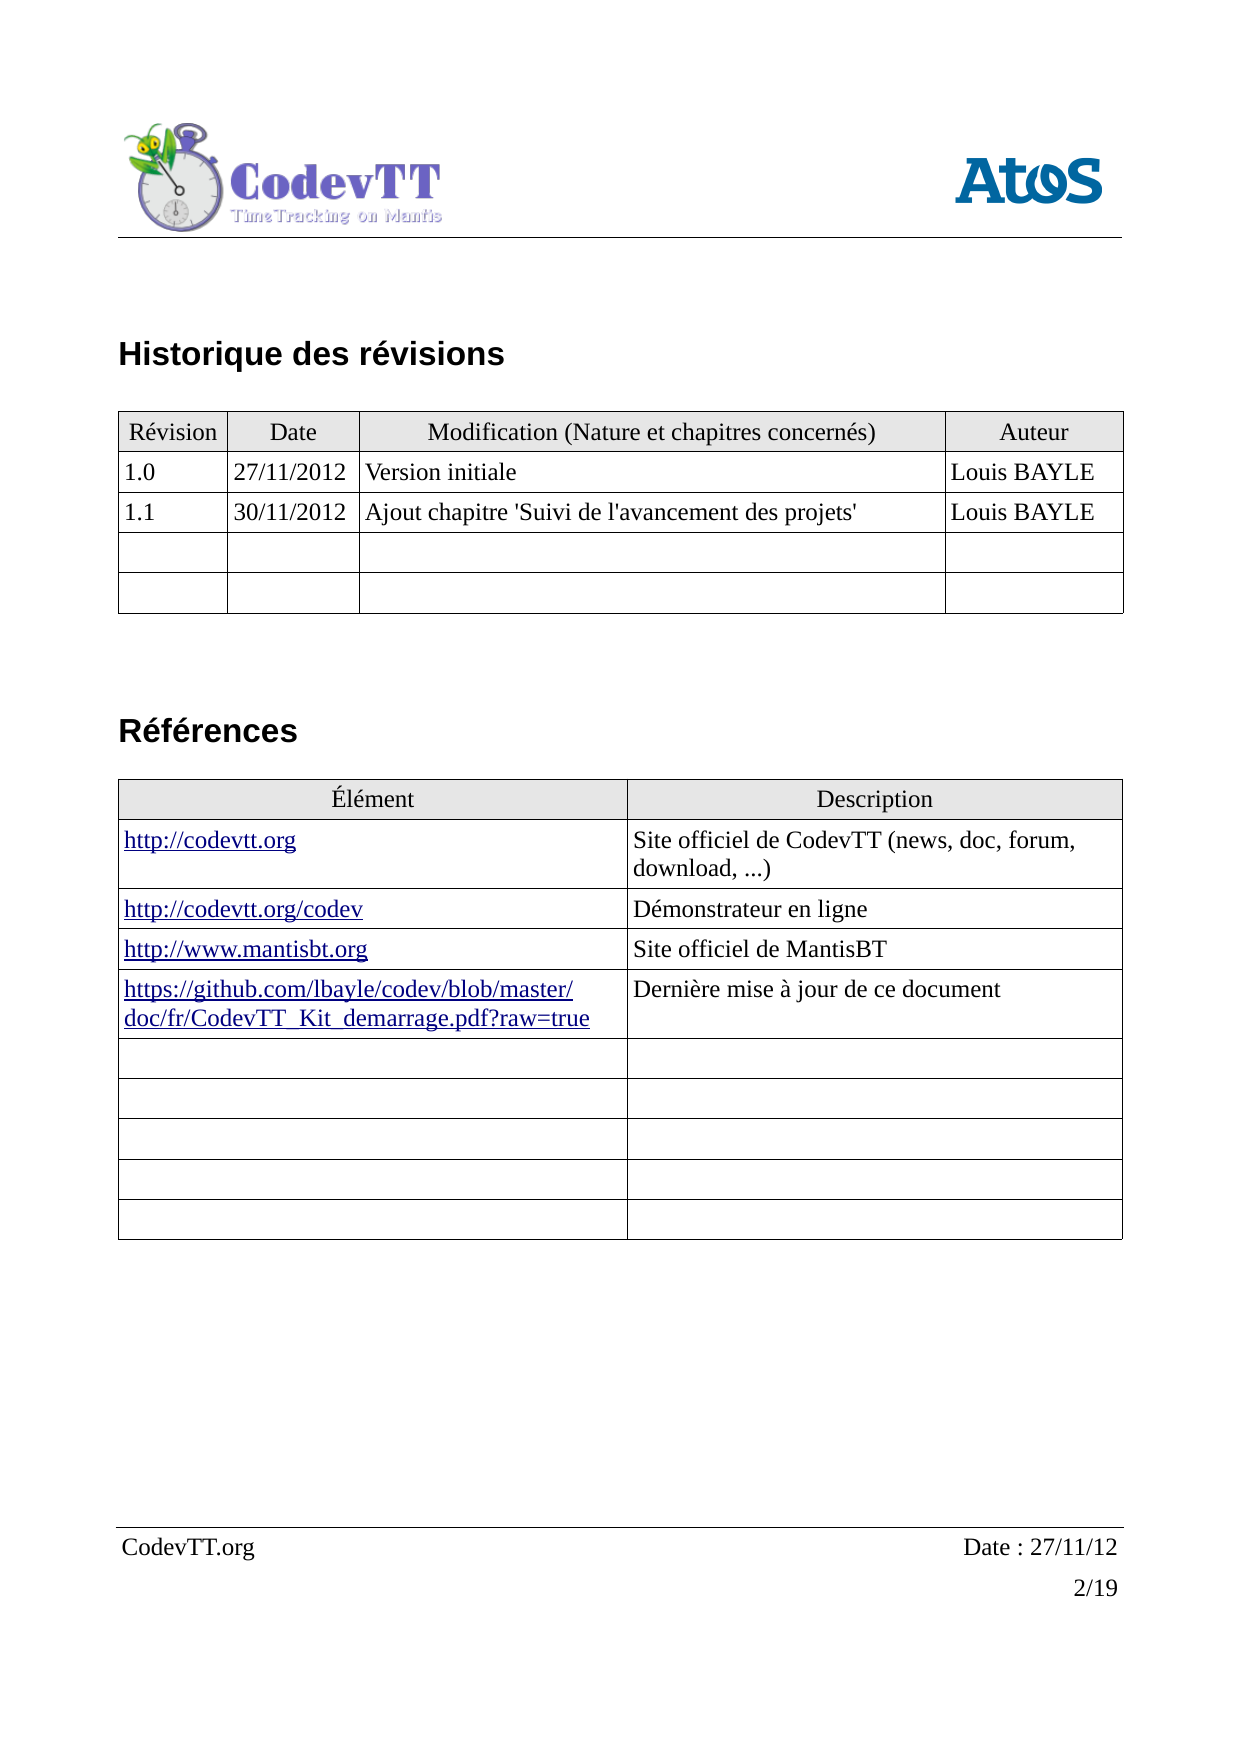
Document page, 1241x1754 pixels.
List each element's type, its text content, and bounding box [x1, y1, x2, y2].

table_cell https://github.com/lbayle/codev/blob/master/doc/fr/CodevTT_Kit_demarrage.pdf?raw=true [119, 970, 627, 1038]
table_cell [119, 1039, 627, 1078]
table_cell http://codevtt.org [119, 820, 627, 888]
table_cell 1.0 [119, 452, 227, 492]
text Historique des révisions [118, 334, 1122, 372]
table_cell [119, 1079, 627, 1118]
table_header Révision [119, 412, 227, 451]
table_cell [119, 573, 227, 612]
table_cell [228, 533, 359, 572]
table_header Modification (Nature et chapitres concernés) [360, 412, 945, 451]
table_cell [628, 1200, 1122, 1239]
table_cell Ajout chapitre 'Suivi de l'avancement des projets' [360, 493, 945, 532]
table_cell Site officiel de MantisBT [628, 929, 1122, 968]
table_cell [119, 533, 227, 572]
table_cell [946, 573, 1123, 612]
table_cell [119, 1119, 627, 1158]
table_cell Version initiale [360, 452, 945, 492]
table_cell http://codevtt.org/codev [119, 889, 627, 928]
table_cell 30/11/2012 [228, 493, 359, 532]
table_cell [628, 1160, 1122, 1199]
table_cell [628, 1079, 1122, 1118]
table_cell Démonstrateur en ligne [628, 889, 1122, 928]
table_cell [360, 533, 945, 572]
table_cell [119, 1160, 627, 1199]
table_cell Site officiel de CodevTT (news, doc, forum, download, ...) [628, 820, 1122, 888]
table_cell [228, 573, 359, 612]
table_header Auteur [946, 412, 1123, 451]
table_cell 27/11/2012 [228, 452, 359, 492]
picture [123, 123, 447, 232]
table_cell [628, 1039, 1122, 1078]
table_cell 1.1 [119, 493, 227, 532]
table_header Date [228, 412, 359, 451]
table_cell [119, 1200, 627, 1239]
table_cell Louis BAYLE [946, 452, 1123, 492]
table_cell Louis BAYLE [946, 493, 1123, 532]
text Références [118, 711, 1122, 750]
table_cell [628, 1119, 1122, 1158]
table_header Élément [119, 780, 627, 819]
table_cell [360, 573, 945, 612]
table_cell http://www.mantisbt.org [119, 929, 627, 968]
table_header Description [628, 780, 1122, 819]
table_cell [946, 533, 1123, 572]
table_cell Dernière mise à jour de ce document [628, 970, 1122, 1038]
picture [953, 156, 1103, 205]
